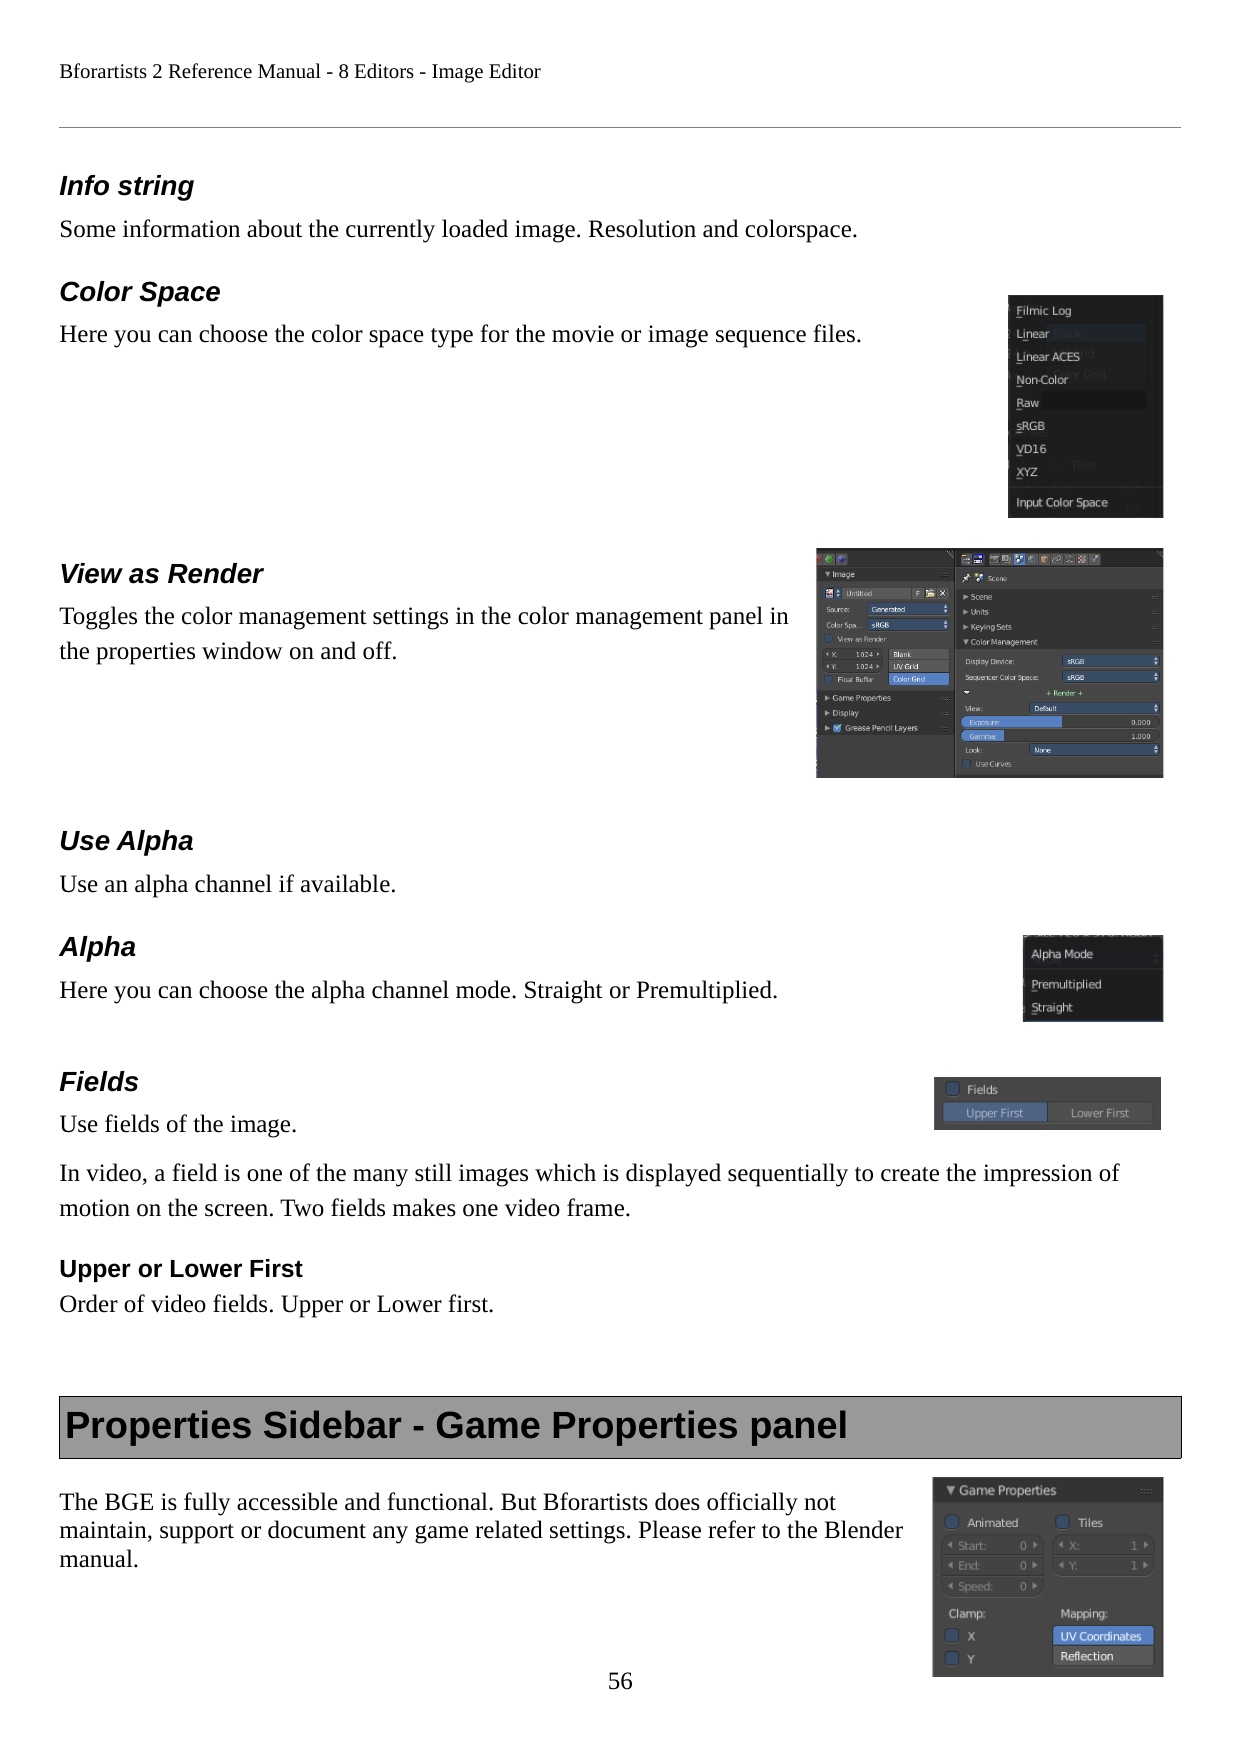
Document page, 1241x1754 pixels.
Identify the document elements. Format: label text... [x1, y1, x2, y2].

subtitle Info string [59, 169, 1181, 201]
subtitle Fields [59, 1065, 1181, 1097]
subtitle [1164, 557, 1181, 589]
picture [1022, 935, 1164, 1022]
text Use an alpha channel if available. [59, 869, 1181, 897]
text Here you can choose the color space type for the movie or image sequence files. [59, 319, 1008, 348]
text Toggles the color management settings in the color management panel in the properties window on and off. [59, 601, 816, 665]
subtitle Use Alpha [59, 824, 1181, 856]
subtitle Color Space [59, 275, 1181, 307]
text Order of video fields. Upper or Lower first. [59, 1289, 1181, 1318]
subtitle Alpha [59, 930, 1181, 962]
table_header Properties Sidebar - Game Properties panel [60, 1397, 1181, 1458]
picture [1008, 295, 1164, 518]
text Use fields of the image. [59, 1109, 1181, 1138]
text In video, a field is one of the many still images which is displayed sequentially to create the impression of motion on the screen. Two fields makes one video frame. [59, 1158, 1181, 1222]
subtitle Upper or Lower First [59, 1254, 1181, 1283]
text Some information about the currently loaded image. Resolution and colorspace. [59, 214, 1181, 242]
picture [932, 1477, 1164, 1677]
picture [934, 1077, 1161, 1130]
text The BGE is fully accessible and functional. But Bforartists does officially not maintain, support or document any game related settings. Please refer to the Blender manual. [59, 1487, 932, 1573]
text Here you can choose the alpha channel mode. Straight or Premultiplied. [59, 975, 1022, 1003]
picture [816, 548, 1164, 778]
subtitle View as Render [59, 557, 816, 589]
